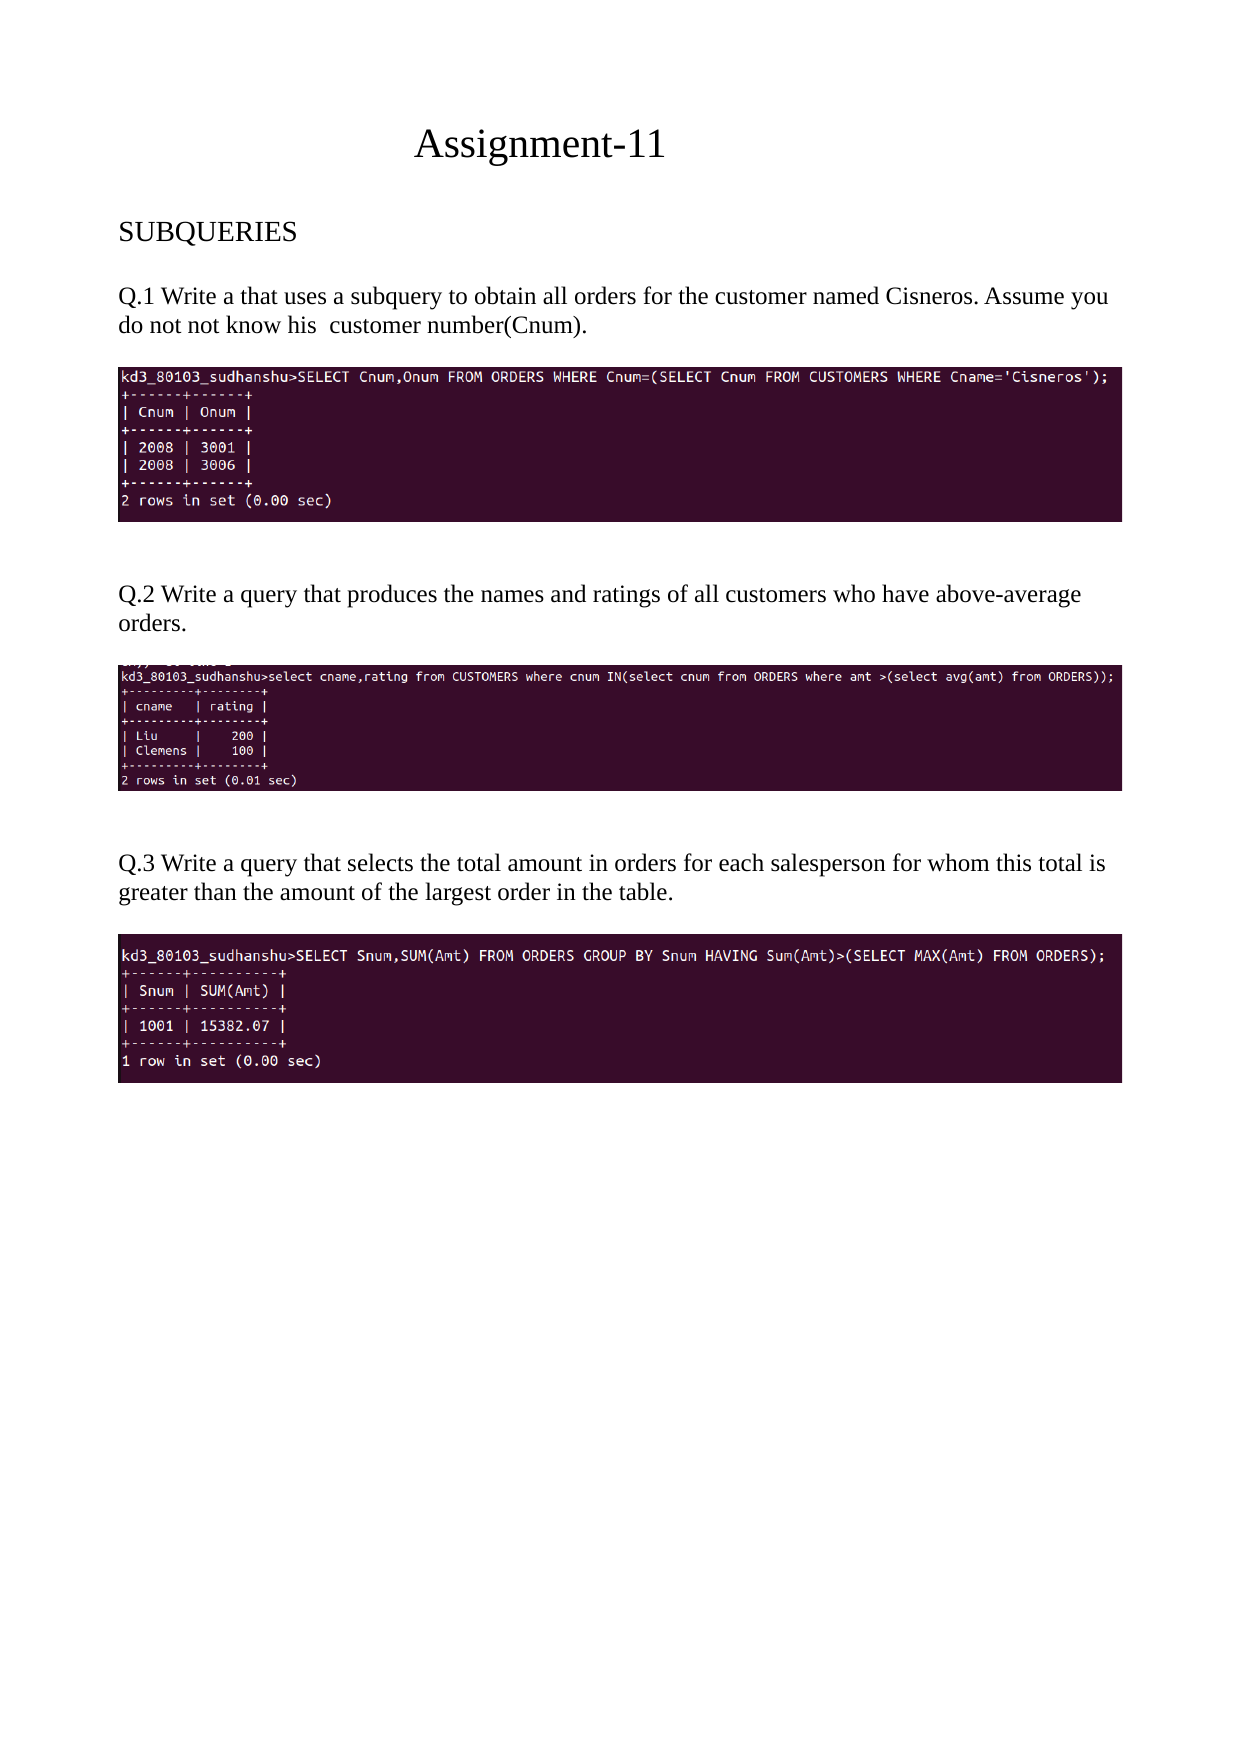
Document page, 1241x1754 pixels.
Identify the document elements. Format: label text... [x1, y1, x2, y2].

picture [118, 367, 1123, 522]
text Q.3 Write a query that selects the total amount in orders for each salesperson for whom this total is greater than the amount of the largest order in the table. [118, 848, 1122, 906]
picture [118, 934, 1123, 1083]
text Assignment-11 [118, 118, 1122, 166]
picture [118, 665, 1123, 791]
text SUBQUERIES [118, 214, 1122, 247]
text Q.1 Write a that uses a subquery to obtain all orders for the customer named Cisneros. Assume you do not not know his customer number(Cnum). [118, 281, 1122, 338]
text Q.2 Write a query that produces the names and ratings of all customers who have above-average orders. [118, 579, 1122, 637]
